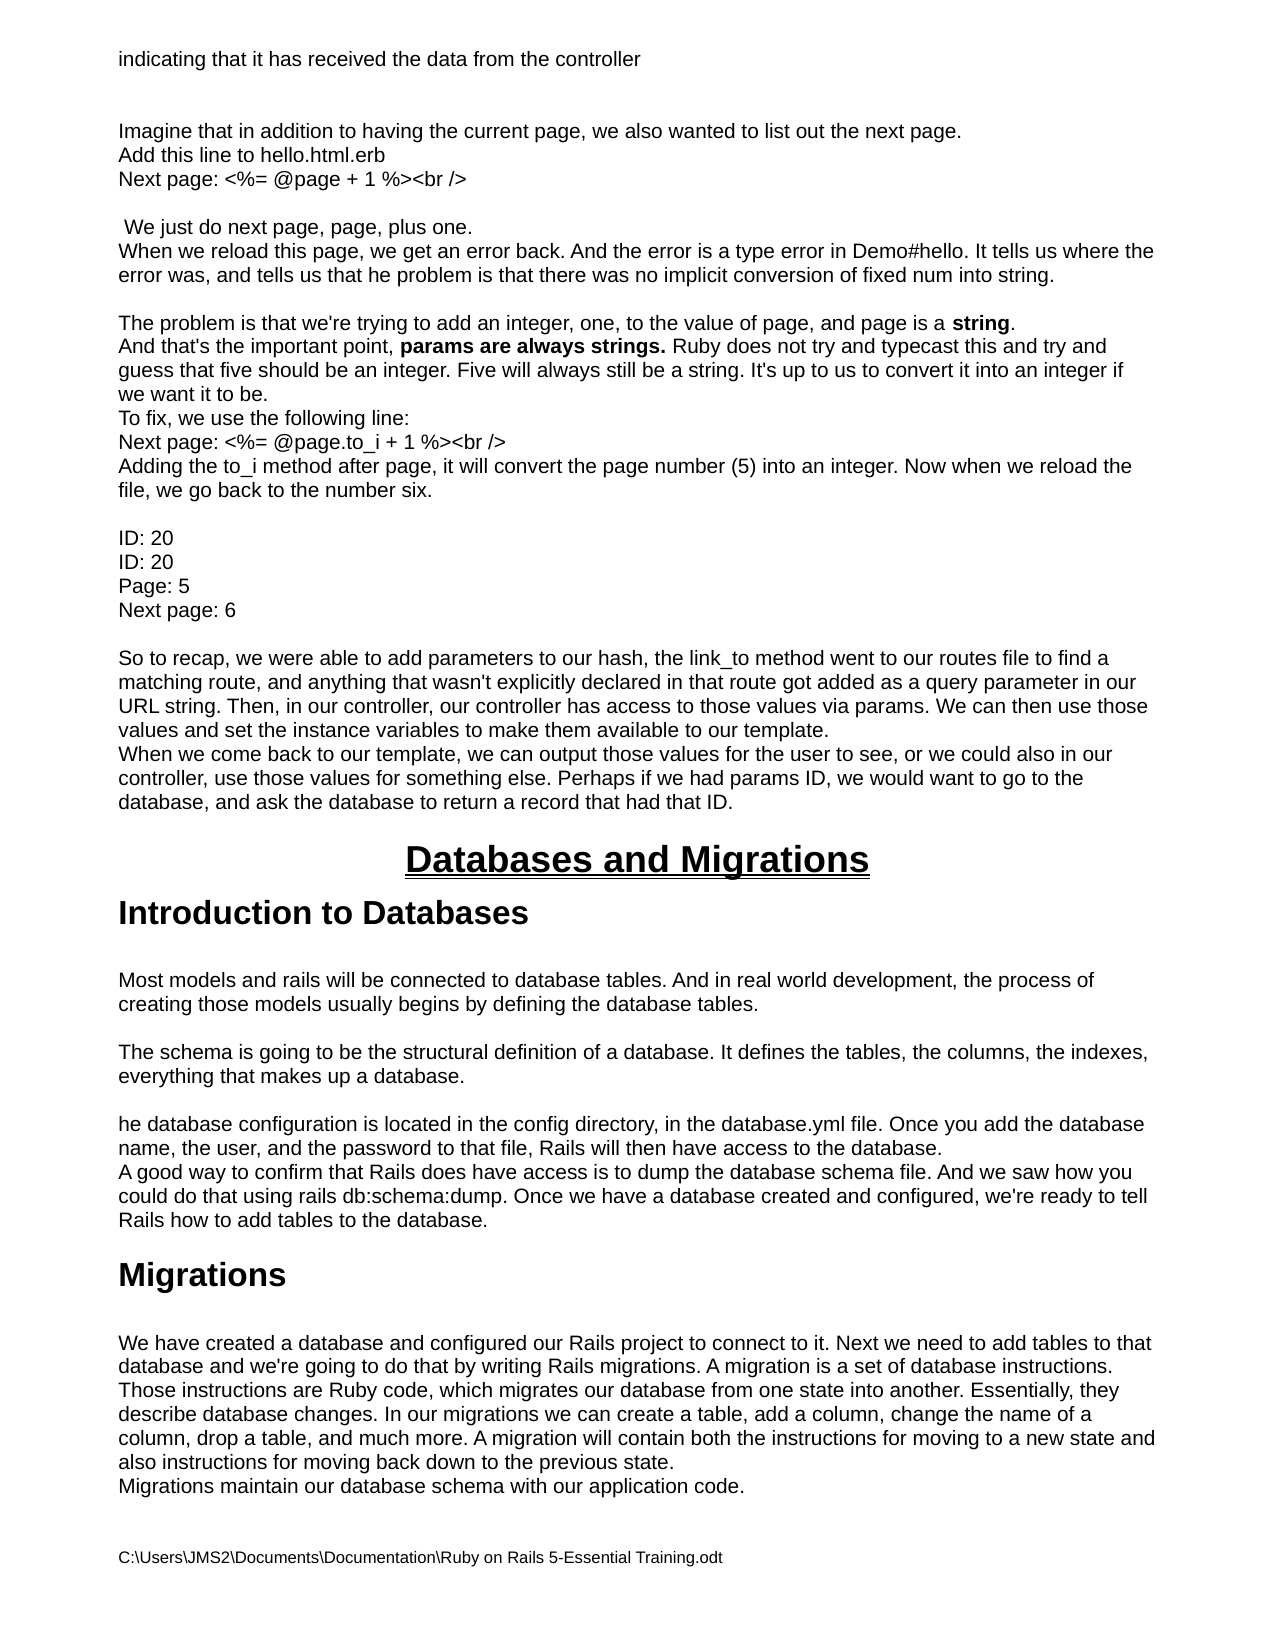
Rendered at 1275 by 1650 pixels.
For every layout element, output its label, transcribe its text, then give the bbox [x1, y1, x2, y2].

text When we reload this page, we get an error back. And the error is a type error in Demo#hello. It tells us where the error was, and tells us that he problem is that there was no implicit conversion of fixed num into string. [118, 238, 1157, 286]
text We just do next page, page, plus one. [118, 214, 1157, 238]
text So to recap, we were able to add parameters to our hash, the link_to method went to our routes file to find a matching route, and anything that wasn't explicitly declared in that route got added as a query parameter in our URL string. Then, in our controller, our controller has access to those values via params. We can then use those values and set the instance variables to make them available to our template. [118, 646, 1157, 742]
text Next page: <%= @page.to_i + 1 %><br /> [118, 430, 1157, 454]
text To fix, we use the following line: [118, 406, 1157, 430]
text The schema is going to be the structural definition of a database. It defines the tables, the columns, the indexes, everything that makes up a database. [118, 1040, 1157, 1088]
text ID: 20 ID: 20 Page: 5 Next page: 6 [118, 526, 1157, 622]
text A good way to confirm that Rails does have access is to dump the database schema file. And we saw how you could do that using rails db:schema:dump. Once we have a database created and configured, we're ready to tell Rails how to add tables to the database. [118, 1160, 1157, 1232]
text Migrations maintain our database schema with our application code. [118, 1474, 1157, 1498]
text And that's the important point, params are always strings. Ruby does not try and typecast this and try and guess that five should be an integer. Five will always still be a string. It's up to us to convert it into an integer if we want it to be. [118, 334, 1157, 406]
text Next page: <%= @page + 1 %><br /> [118, 167, 1157, 191]
text When we come back to our template, we can output those values for the user to see, or we could also in our controller, use those values for something else. Perhaps if we had params ID, we would want to go to the database, and ask the database to return a record that had that ID. [118, 742, 1157, 813]
text We have created a database and configured our Rails project to connect to it. Next we need to add tables to that database and we're going to do that by writing Rails migrations. A migration is a set of database instructions. Those instructions are Ruby code, which migrates our database from one state into another. Essentially, they describe database changes. In our migrations we can create a table, add a column, change the name of a column, drop a table, and much more. A migration will contain both the instructions for moving to a new state and also instructions for moving back down to the previous state. [118, 1330, 1157, 1474]
text Adding the to_i method after page, it will convert the page number (5) into an integer. Now when we reload the file, we go back to the number six. [118, 454, 1157, 502]
subtitle Introduction to Databases [118, 893, 1157, 932]
text Most models and rails will be connected to database tables. And in real world development, the process of creating those models usually begins by defining the database tables. [118, 968, 1157, 1016]
subtitle Databases and Migrations [118, 837, 1157, 881]
text Add this line to hello.html.erb [118, 143, 1157, 167]
text The problem is that we're trying to add an integer, one, to the value of page, and page is a string. [118, 310, 1157, 334]
subtitle Migrations [118, 1256, 1157, 1294]
text Imagine that in addition to having the current page, we also wanted to list out the next page. [118, 119, 1157, 143]
text he database configuration is located in the config directory, in the database.yml file. Once you add the database name, the user, and the password to that file, Rails will then have access to the database. [118, 1112, 1157, 1160]
text indicating that it has received the data from the controller [118, 47, 1157, 71]
